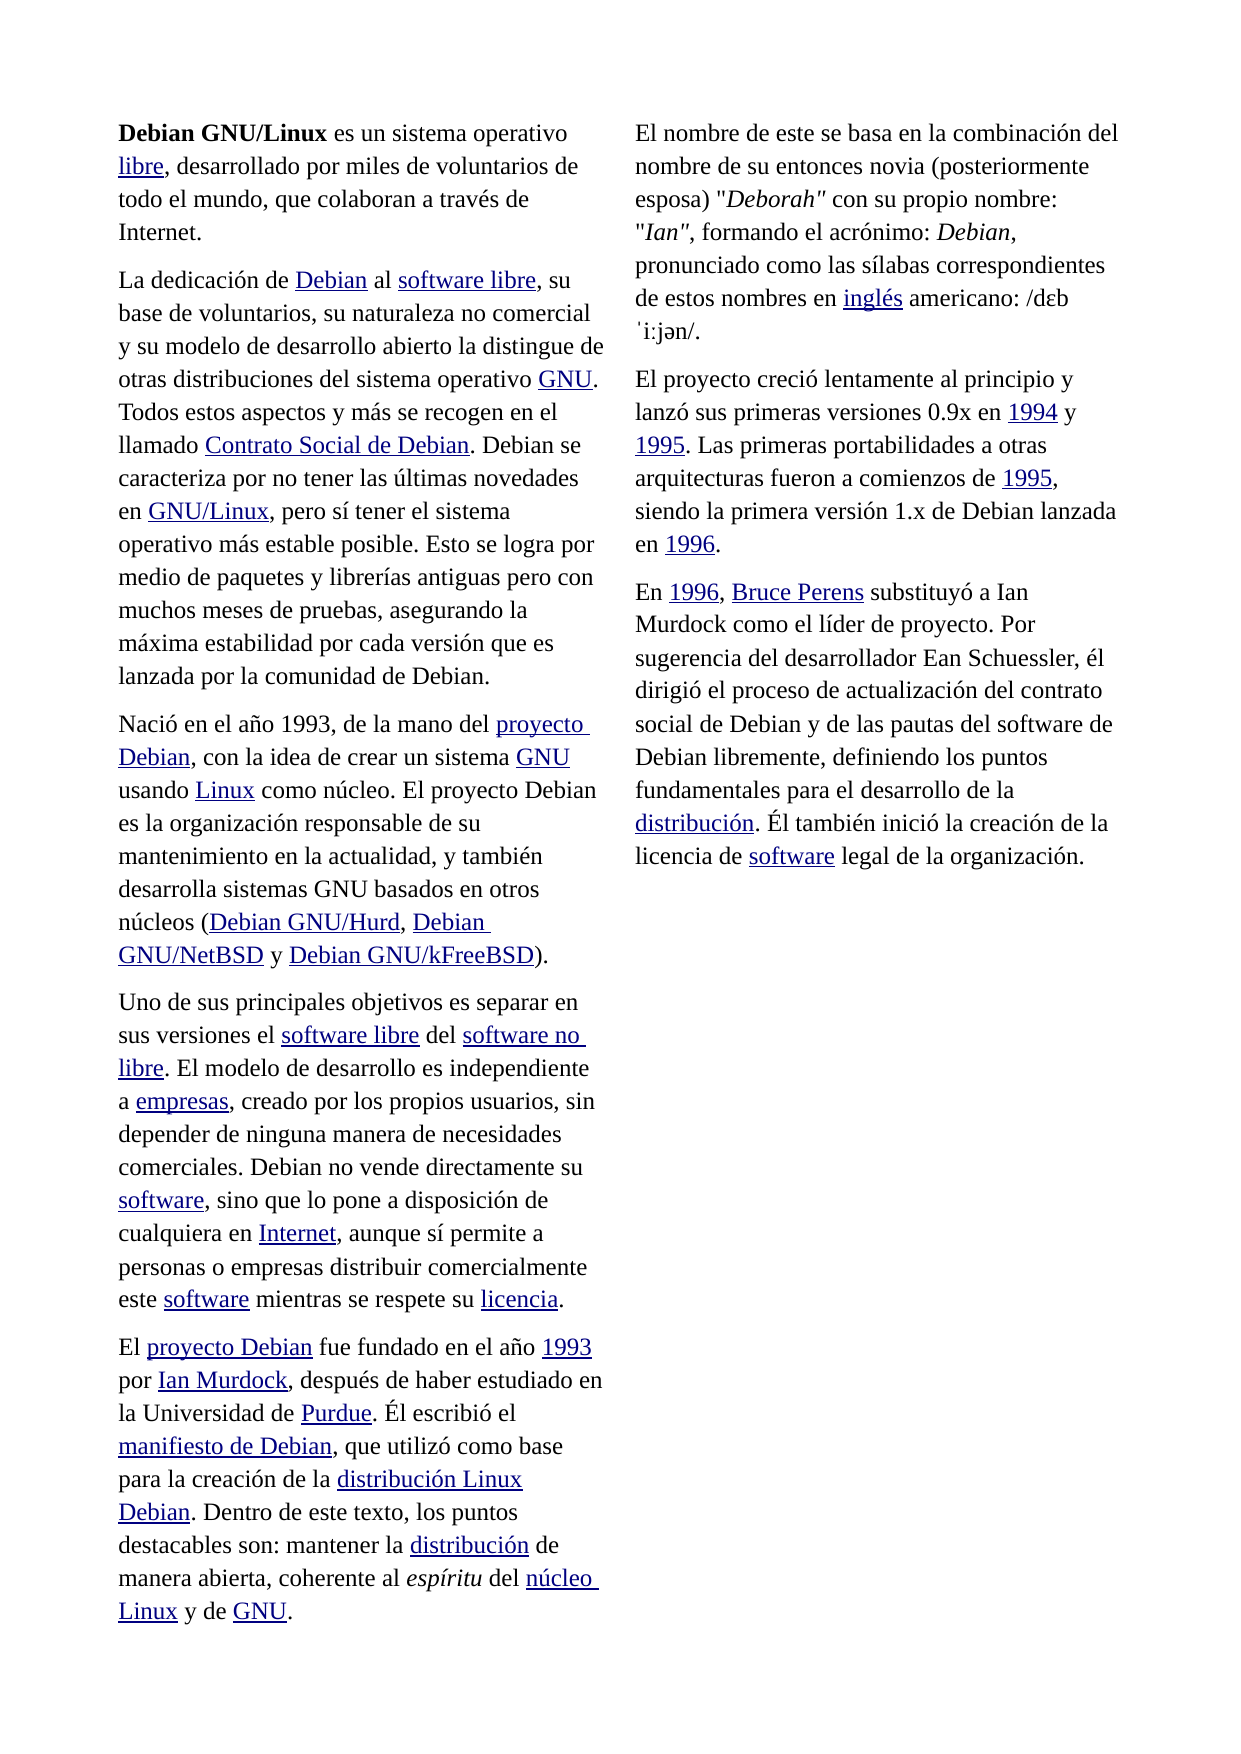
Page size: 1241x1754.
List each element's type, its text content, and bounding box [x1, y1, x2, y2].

text En 1996, Bruce Perens substituyó a Ian Murdock como el líder de proyecto. Por sugerencia del desarrollador Ean Schuessler, él dirigió el proceso de actualización del contrato social de Debian y de las pautas del software de Debian libremente, definiendo los puntos fundamentales para el desarrollo de la distribución. Él también inició la creación de la licencia de software legal de la organización. [635, 577, 1122, 869]
text El proyecto creció lentamente al principio y lanzó sus primeras versiones 0.9x en 1994 y 1995. Las primeras portabilidades a otras arquitecturas fueron a comienzos de 1995, siendo la primera versión 1.x de Debian lanzada en 1996. [635, 364, 1122, 558]
text El proyecto Debian fue fundado en el año 1993 por Ian Murdock, después de haber estudiado en la Universidad de Purdue. Él escribió el manifiesto de Debian, que utilizó como base para la creación de la distribución Linux Debian. Dentro de este texto, los puntos destacables son: mantener la distribución de manera abierta, coherente al espíritu del núcleo Linux y de GNU. [118, 1332, 605, 1625]
text Uno de sus principales objetivos es separar en sus versiones el software libre del software no libre. El modelo de desarrollo es independiente a empresas, creado por los propios usuarios, sin depender de ninguna manera de necesidades comerciales. Debian no vende directamente su software, sino que lo pone a disposición de cualquiera en Internet, aunque sí permite a personas o empresas distribuir comercialmente este software mientras se respete su licencia. [118, 987, 605, 1313]
text Nació en el año 1993, de la mano del proyecto Debian, con la idea de crear un sistema GNU usando Linux como núcleo. El proyecto Debian es la organización responsable de su mantenimiento en la actualidad, y también desarrolla sistemas GNU basados en otros núcleos (Debian GNU/Hurd, Debian GNU/NetBSD y Debian GNU/kFreeBSD). [118, 709, 605, 968]
text La dedicación de Debian al software libre, su base de voluntarios, su naturaleza no comercial y su modelo de desarrollo abierto la distingue de otras distribuciones del sistema operativo GNU. Todos estos aspectos y más se recogen en el llamado Contrato Social de Debian. Debian se caracteriza por no tener las últimas novedades en GNU/Linux, pero sí tener el sistema operativo más estable posible. Esto se logra por medio de paquetes y librerías antiguas pero con muchos meses de pruebas, asegurando la máxima estabilidad por cada versión que es lanzada por la comunidad de Debian. [118, 265, 605, 690]
text Debian GNU/Linux es un sistema operativo libre, desarrollado por miles de voluntarios de todo el mundo, que colaboran a través de Internet. [118, 118, 605, 246]
text El nombre de este se basa en la combinación del nombre de su entonces novia (posteriormente esposa) "Deborah" con su propio nombre: "Ian", formando el acrónimo: Debian, pronunciado como las sílabas correspondientes de estos nombres en inglés americano: /dɛbˈiːjən/. [635, 118, 1122, 345]
